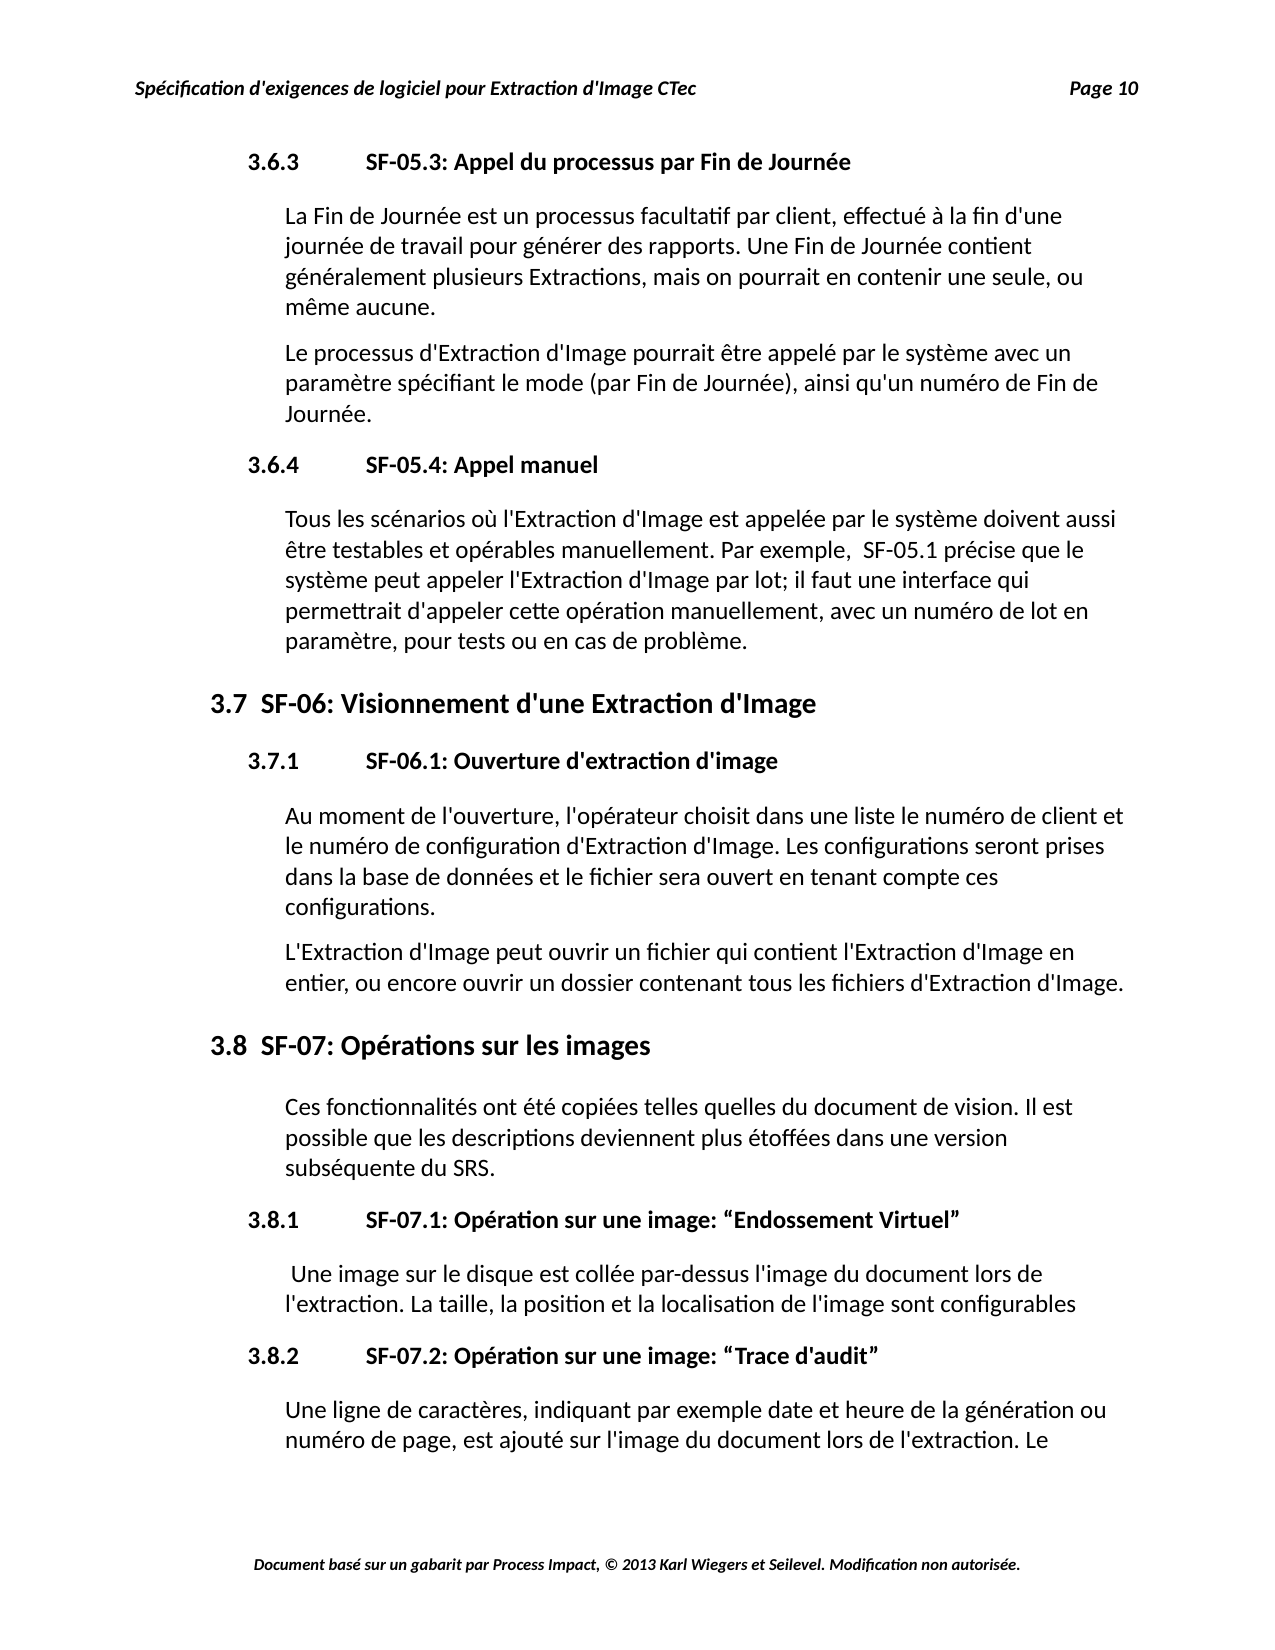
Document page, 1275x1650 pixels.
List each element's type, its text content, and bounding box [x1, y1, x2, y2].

text Ces fonctionnalités ont été copiées telles quelles du document de vision. Il est possible que les descriptions deviennent plus étoffées dans une version subséquente du SRS. [135, 1091, 1140, 1183]
list Tous les scénarios où l'Extraction d'Image est appelée par le système doivent aussi être testables et opérables manuellement. Par exemple, SF-05.1 précise que le système peut appeler l'Extraction d'Image par lot; il faut une interface qui permettrait d'appeler cette opération manuellement, avec un numéro de lot en paramètre, pour tests ou en cas de problème. [247, 503, 1140, 656]
list Au moment de l'ouverture, l'opérateur choisit dans une liste le numéro de client et le numéro de configuration d'Extraction d'Image. Les configurations seront prises dans la base de données et le fichier sera ouvert en tenant compte ces configurations. [247, 800, 1140, 922]
subtitle SF-05.4: Appel manuel [247, 453, 1140, 478]
subtitle SF-07: Opérations sur les images [210, 1027, 1140, 1062]
subtitle SF-06.1: Ouverture d'extraction d'image [247, 750, 1140, 775]
list La Fin de Journée est un processus facultatif par client, effectué à la fin d'une journée de travail pour générer des rapports. Une Fin de Journée contient généralement plusieurs Extractions, mais on pourrait en contenir une seule, ou même aucune. [247, 200, 1140, 322]
list Une image sur le disque est collée par-dessus l'image du document lors de l'extraction. La taille, la position et la localisation de l'image sont configurables [247, 1258, 1140, 1319]
list Une ligne de caractères, indiquant par exemple date et heure de la génération ou numéro de page, est ajouté sur l'image du document lors de l'extraction. Le [247, 1394, 1140, 1455]
list Le processus d'Extraction d'Image pourrait être appelé par le système avec un paramètre spécifiant le mode (par Fin de Journée), ainsi qu'un numéro de Fin de Journée. [247, 337, 1140, 428]
subtitle SF-06: Visionnement d'une Extraction d'Image [210, 685, 1140, 721]
list L'Extraction d'Image peut ouvrir un fichier qui contient l'Extraction d'Image en entier, ou encore ouvrir un dossier contenant tous les fichiers d'Extraction d'Image. [247, 936, 1140, 997]
subtitle SF-07.1: Opération sur une image: “Endossement Virtuel” [247, 1208, 1140, 1233]
subtitle SF-07.2: Opération sur une image: “Trace d'audit” [247, 1344, 1140, 1369]
subtitle SF-05.3: Appel du processus par Fin de Journée [247, 150, 1140, 175]
